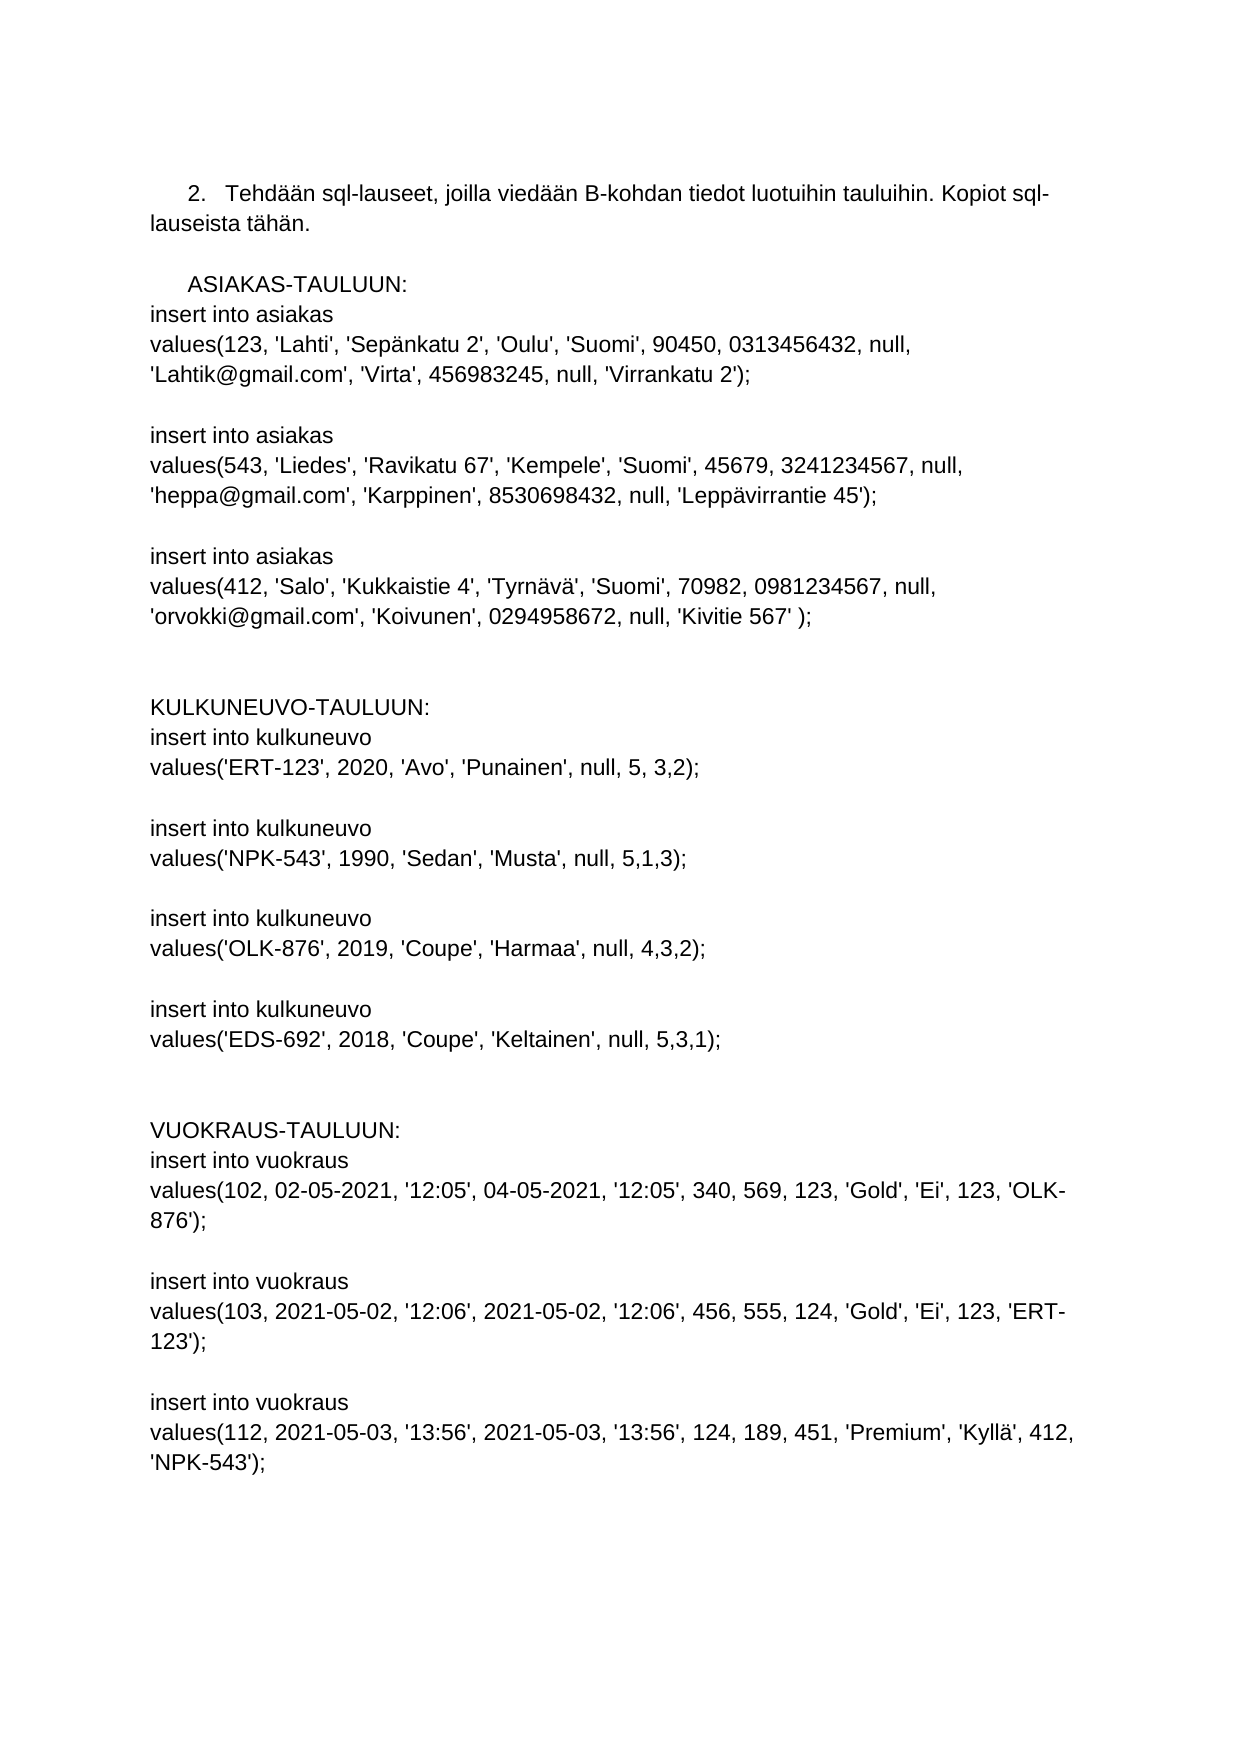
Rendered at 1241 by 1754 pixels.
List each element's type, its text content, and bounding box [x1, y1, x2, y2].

text values(123, 'Lahti', 'Sepänkatu 2', 'Oulu', 'Suomi', 90450, 0313456432, null, 'Lahtik@gmail.com', 'Virta', 456983245, null, 'Virrankatu 2'); [150, 331, 1090, 388]
text insert into kulkuneuvo [150, 905, 1090, 932]
text insert into vuokraus [150, 1388, 1090, 1415]
text insert into asiakas [150, 422, 1090, 448]
text insert into kulkuneuvo [150, 724, 1090, 750]
text insert into vuokraus [150, 1147, 1090, 1173]
text insert into kulkuneuvo [150, 814, 1090, 841]
text insert into kulkuneuvo [150, 996, 1090, 1022]
text values(103, 2021-05-02, '12:06', 2021-05-02, '12:06', 456, 555, 124, 'Gold', 'Ei', 123, 'ERT-123'); [150, 1298, 1090, 1354]
text values('NPK-543', 1990, 'Sedan', 'Musta', null, 5,1,3); [150, 845, 1090, 871]
text values('ERT-123', 2020, 'Avo', 'Punainen', null, 5, 3,2); [150, 754, 1090, 781]
text values(412, 'Salo', 'Kukkaistie 4', 'Tyrnävä', 'Suomi', 70982, 0981234567, null, 'orvokki@gmail.com', 'Koivunen', 0294958672, null, 'Kivitie 567' ); [150, 573, 1090, 629]
text values('EDS-692', 2018, 'Coupe', 'Keltainen', null, 5,3,1); [150, 1026, 1090, 1052]
text values(112, 2021-05-03, '13:56', 2021-05-03, '13:56', 124, 189, 451, 'Premium', 'Kyllä', 412, 'NPK-543'); [150, 1419, 1090, 1475]
text VUOKRAUS-TAULUUN: [150, 1117, 1090, 1143]
text values(102, 02-05-2021, '12:05', 04-05-2021, '12:05', 340, 569, 123, 'Gold', 'Ei', 123, 'OLK-876'); [150, 1177, 1090, 1234]
text insert into vuokraus [150, 1268, 1090, 1294]
text values(543, 'Liedes', 'Ravikatu 67', 'Kempele', 'Suomi', 45679, 3241234567, null, 'heppa@gmail.com', 'Karppinen', 8530698432, null, 'Leppävirrantie 45'); [150, 452, 1090, 509]
text values('OLK-876', 2019, 'Coupe', 'Harmaa', null, 4,3,2); [150, 935, 1090, 962]
text KULKUNEUVO-TAULUUN: [150, 694, 1090, 720]
text ASIAKAS-TAULUUN: [187, 271, 1090, 297]
text insert into asiakas [150, 543, 1090, 569]
list Tehdään sql-lauseet, joilla viedään B-kohdan tiedot luotuihin tauluihin. Kopiot sql- lauseista tähän. [150, 180, 1090, 237]
text insert into asiakas [150, 301, 1090, 327]
